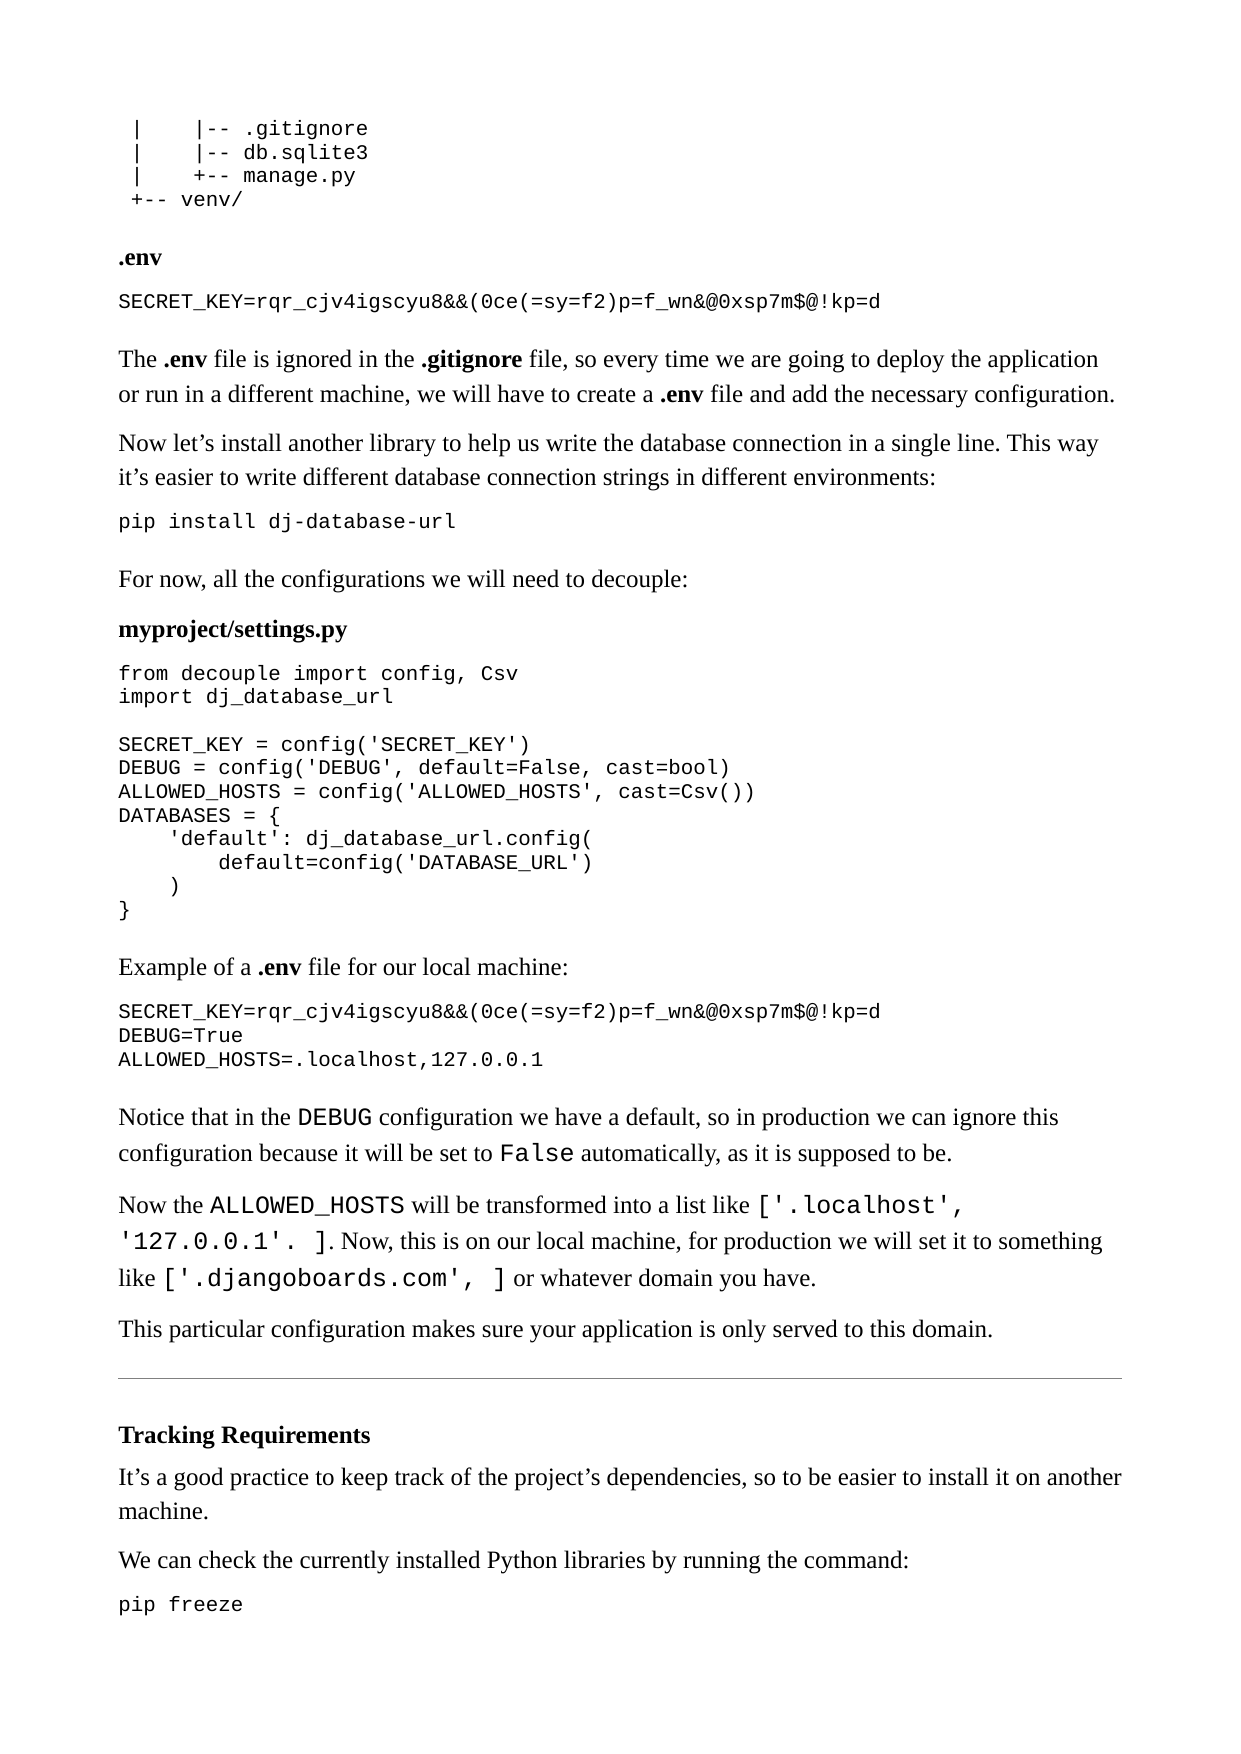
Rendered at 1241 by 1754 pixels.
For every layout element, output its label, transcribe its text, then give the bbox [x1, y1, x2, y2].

text +-- venv/ [118, 189, 1122, 213]
text .env [118, 242, 1122, 271]
text pip freeze [118, 1594, 1122, 1618]
text default=config('DATABASE_URL') [118, 852, 1122, 876]
text from decouple import config, Csv [118, 663, 1122, 686]
text 'default': dj_database_url.config( [118, 828, 1122, 852]
text DEBUG = config('DEBUG', default=False, cast=bool) [118, 757, 1122, 781]
text DATABASES = { [118, 804, 1122, 828]
text We can check the currently installed Python libraries by running the command: [118, 1545, 1122, 1574]
text ALLOWED_HOSTS=.localhost,127.0.0.1 [118, 1049, 1122, 1072]
text ALLOWED_HOSTS = config('ALLOWED_HOSTS', cast=Csv()) [118, 781, 1122, 804]
text Now the ALLOWED_HOSTS will be transformed into a list like ['.localhost', '127.0.0.1'. ]. Now, this is on our local machine, for production we will set it to something like ['.djangoboards.com', ] or whatever domain you have. [118, 1190, 1122, 1294]
text SECRET_KEY=rqr_cjv4igscyu8&&(0ce(=sy=f2)p=f_wn&@0xsp7m$@!kp=d [118, 1001, 1122, 1025]
subtitle Tracking Requirements [118, 1420, 1122, 1449]
text | |-- .gitignore [118, 118, 1122, 142]
text It’s a good practice to keep track of the project’s dependencies, so to be easier to install it on another machine. [118, 1462, 1122, 1525]
text ) [118, 876, 1122, 899]
text This particular configuration makes sure your application is only served to this domain. [118, 1314, 1122, 1343]
text Example of a .env file for our local machine: [118, 952, 1122, 981]
text SECRET_KEY = config('SECRET_KEY') [118, 734, 1122, 757]
text | +-- manage.py [118, 165, 1122, 189]
text myproject/settings.py [118, 614, 1122, 642]
text For now, all the configurations we will need to decouple: [118, 564, 1122, 593]
text Notice that in the DEBUG configuration we have a default, so in production we can ignore this configuration because it will be set to False automatically, as it is supposed to be. [118, 1102, 1122, 1169]
text DEBUG=True [118, 1025, 1122, 1049]
text import dj_database_url [118, 686, 1122, 710]
text } [118, 899, 1122, 923]
text | |-- db.sqlite3 [118, 142, 1122, 165]
text Now let’s install another library to help us write the database connection in a single line. This way it’s easier to write different database connection strings in different environments: [118, 428, 1122, 491]
text The .env file is ignored in the .gitignore file, so every time we are going to deploy the application or run in a different machine, we will have to create a .env file and add the necessary configuration. [118, 344, 1122, 408]
text SECRET_KEY=rqr_cjv4igscyu8&&(0ce(=sy=f2)p=f_wn&@0xsp7m$@!kp=d [118, 291, 1122, 315]
text pip install dj-database-url [118, 511, 1122, 535]
